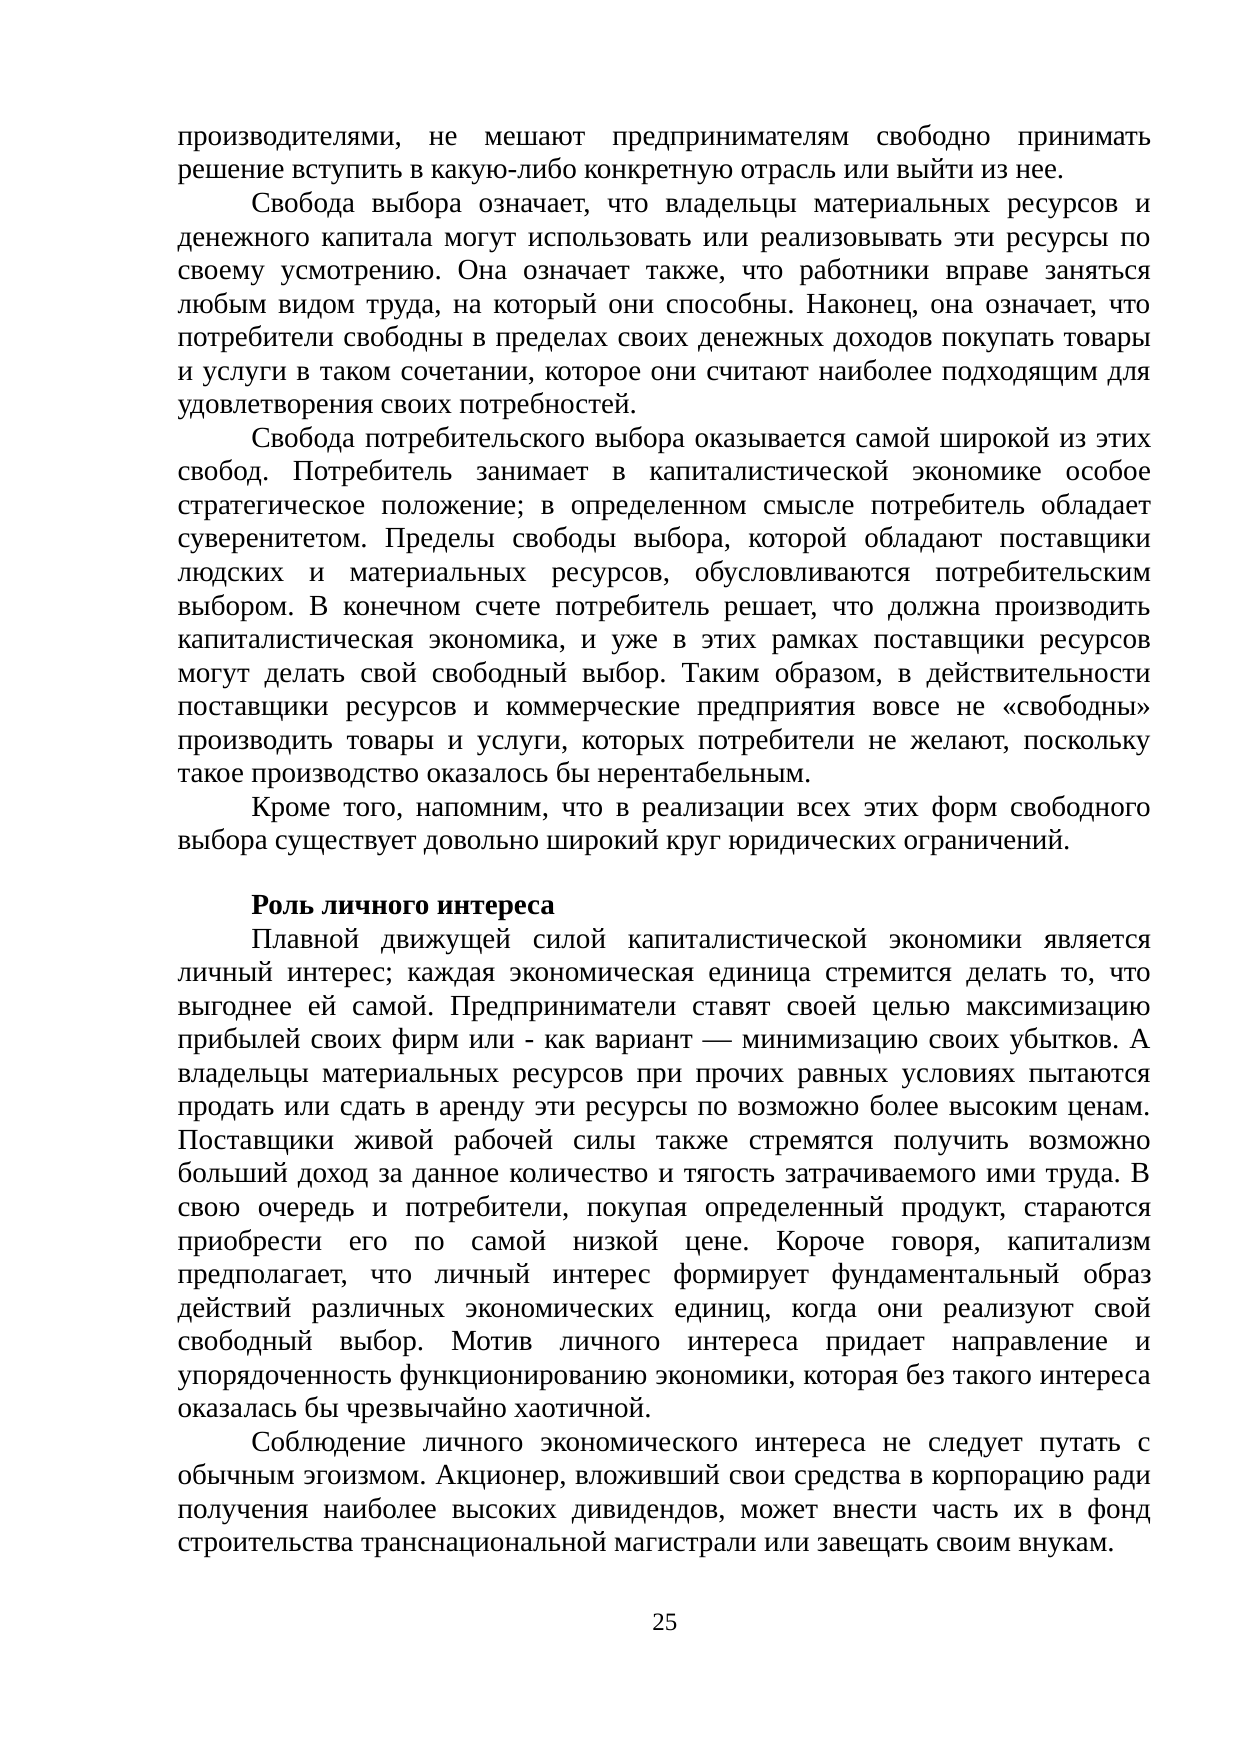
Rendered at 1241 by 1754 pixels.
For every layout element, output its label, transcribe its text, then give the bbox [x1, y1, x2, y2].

text Свобода выбора означает, что владельцы материальных ресурсов и денежного капитала могут использовать или реализовывать эти ресурсы по своему усмотрению. Она означает также, что работники вправе заняться любым видом труда, на который они способны. Наконец, она означает, что потребители свободны в пределах своих денежных доходов покупать товары и услуги в таком сочетании, которое они считают наиболее подходящим для удовлетворения своих потребностей. [177, 185, 1152, 420]
text Кроме того, напомним, что в реализации всех этих форм свободного выбора существует довольно широкий круг юридических ограничений. [177, 789, 1152, 856]
text производителями, не мешают предпринимателям свободно принимать решение вступить в какую-либо конкретную отрасль или выйти из нее. [177, 118, 1152, 185]
text Свобода потребительского выбора оказывается самой широкой из этих свобод. Потребитель занимает в капиталистической экономике особое стратегическое положение; в определенном смысле потребитель обладает суверенитетом. Пределы свободы выбора, которой обладают поставщики людских и материальных ресурсов, обусловливаются потребительским выбором. В конечном счете потребитель решает, что должна производить капиталистическая экономика, и уже в этих рамках поставщики ресурсов могут делать свой свободный выбор. Таким образом, в действительности поставщики ресурсов и коммерческие предприятия вовсе не «свободны» производить товары и услуги, которых потребители не желают, поскольку такое производство оказалось бы нерентабельным. [177, 420, 1152, 789]
text Плавной движущей силой капиталистической экономики является личный интерес; каждая экономическая единица стремится делать то, что выгоднее ей самой. Предприниматели ставят своей целью максимизацию прибылей своих фирм или - как вариант — минимизацию своих убытков. А владельцы материальных ресурсов при прочих равных условиях пытаются продать или сдать в аренду эти ресурсы по возможно более высоким ценам. Поставщики живой рабочей силы также стремятся получить возможно больший доход за данное количество и тягость затрачиваемого ими труда. В свою очередь и потребители, покупая определенный продукт, стараются приобрести его по самой низкой цене. Короче говоря, капитализм предполагает, что личный интерес формирует фундаментальный образ действий различных экономических единиц, когда они реализуют свой свободный выбор. Мотив личного интереса придает направление и упорядоченность функционированию экономики, которая без такого интереса оказалась бы чрезвычайно хаотичной. [177, 921, 1152, 1424]
text Соблюдение личного экономического интереса не следует путать с обычным эгоизмом. Акционер, вложивший свои средства в корпорацию ради получения наиболее высоких дивидендов, может внести часть их в фонд строительства транснациональной магистрали или завещать своим внукам. [177, 1424, 1152, 1558]
text Роль личного интереса [177, 887, 1152, 921]
